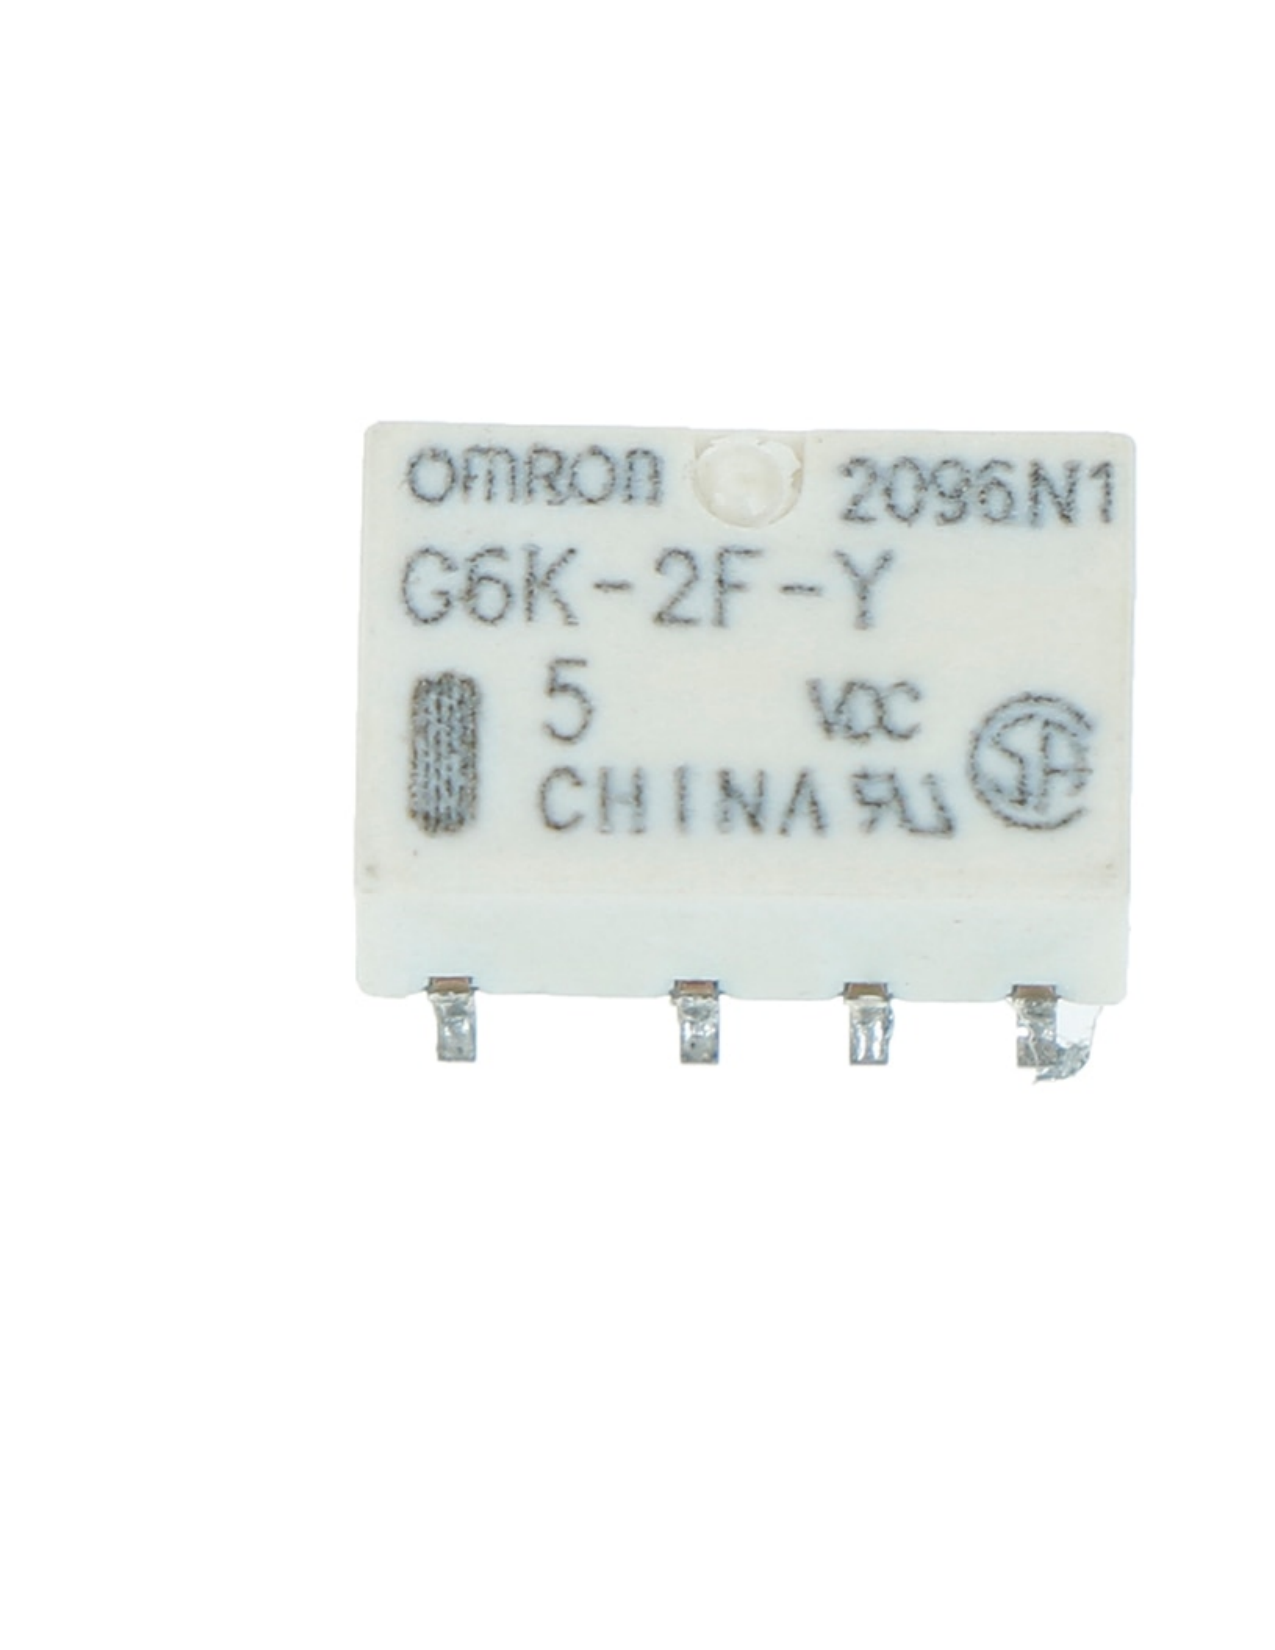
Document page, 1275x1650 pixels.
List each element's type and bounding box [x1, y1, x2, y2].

picture [118, 118, 1275, 1369]
